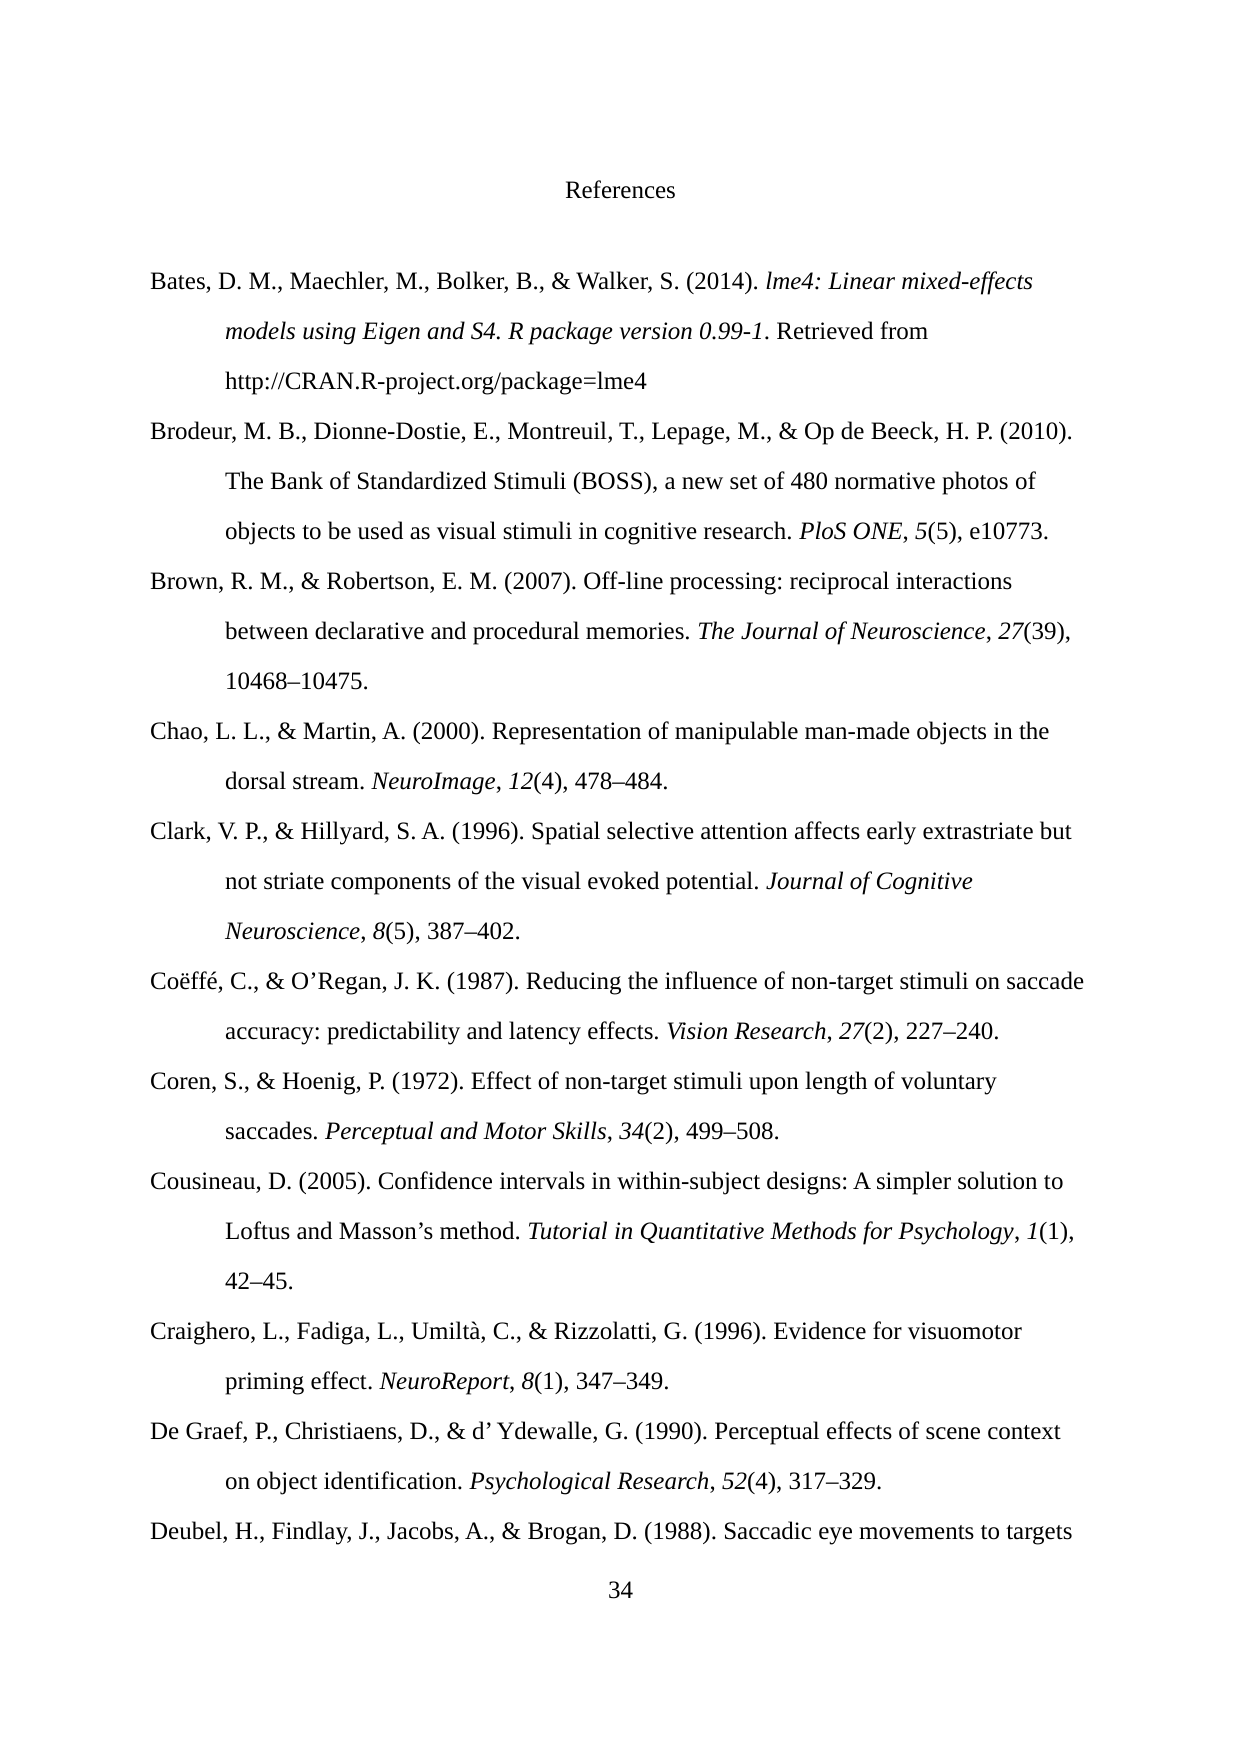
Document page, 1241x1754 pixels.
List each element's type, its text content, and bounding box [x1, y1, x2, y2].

text Bates, D. M., Maechler, M., Bolker, B., & Walker, S. (2014). lme4: Linear mixed-effects models using Eigen and S4. R package version 0.99-1. Retrieved from http://CRAN.R-project.org/package=lme4 [150, 245, 1091, 395]
text Coren, S., & Hoenig, P. (1972). Effect of non-target stimuli upon length of voluntary saccades. Perceptual and Motor Skills, 34(2), 499–508. [150, 1045, 1091, 1145]
text Craighero, L., Fadiga, L., Umiltà, C., & Rizzolatti, G. (1996). Evidence for visuomotor priming effect. NeuroReport, 8(1), 347–349. [150, 1295, 1091, 1395]
text Cousineau, D. (2005). Confidence intervals in within-subject designs: A simpler solution to Loftus and Masson’s method. Tutorial in Quantitative Methods for Psychology, 1(1), 42–45. [150, 1145, 1091, 1295]
text Brown, R. M., & Robertson, E. M. (2007). Off-line processing: reciprocal interactions between declarative and procedural memories. The Journal of Neuroscience, 27(39), 10468–10475. [150, 545, 1091, 695]
text Deubel, H., Findlay, J., Jacobs, A., & Brogan, D. (1988). Saccadic eye movements to targets [150, 1495, 1091, 1545]
text Chao, L. L., & Martin, A. (2000). Representation of manipulable man-made objects in the dorsal stream. NeuroImage, 12(4), 478–484. [150, 695, 1091, 795]
text Clark, V. P., & Hillyard, S. A. (1996). Spatial selective attention affects early extrastriate but not striate components of the visual evoked potential. Journal of Cognitive Neuroscience, 8(5), 387–402. [150, 795, 1091, 945]
subtitle References [150, 175, 1091, 204]
text Coëffé, C., & O’Regan, J. K. (1987). Reducing the influence of non-target stimuli on saccade accuracy: predictability and latency effects. Vision Research, 27(2), 227–240. [150, 945, 1091, 1045]
text Brodeur, M. B., Dionne-Dostie, E., Montreuil, T., Lepage, M., & Op de Beeck, H. P. (2010). The Bank of Standardized Stimuli (BOSS), a new set of 480 normative photos of objects to be used as visual stimuli in cognitive research. PloS ONE, 5(5), e10773. [150, 395, 1091, 545]
text De Graef, P., Christiaens, D., & d’ Ydewalle, G. (1990). Perceptual effects of scene context on object identification. Psychological Research, 52(4), 317–329. [150, 1395, 1091, 1495]
